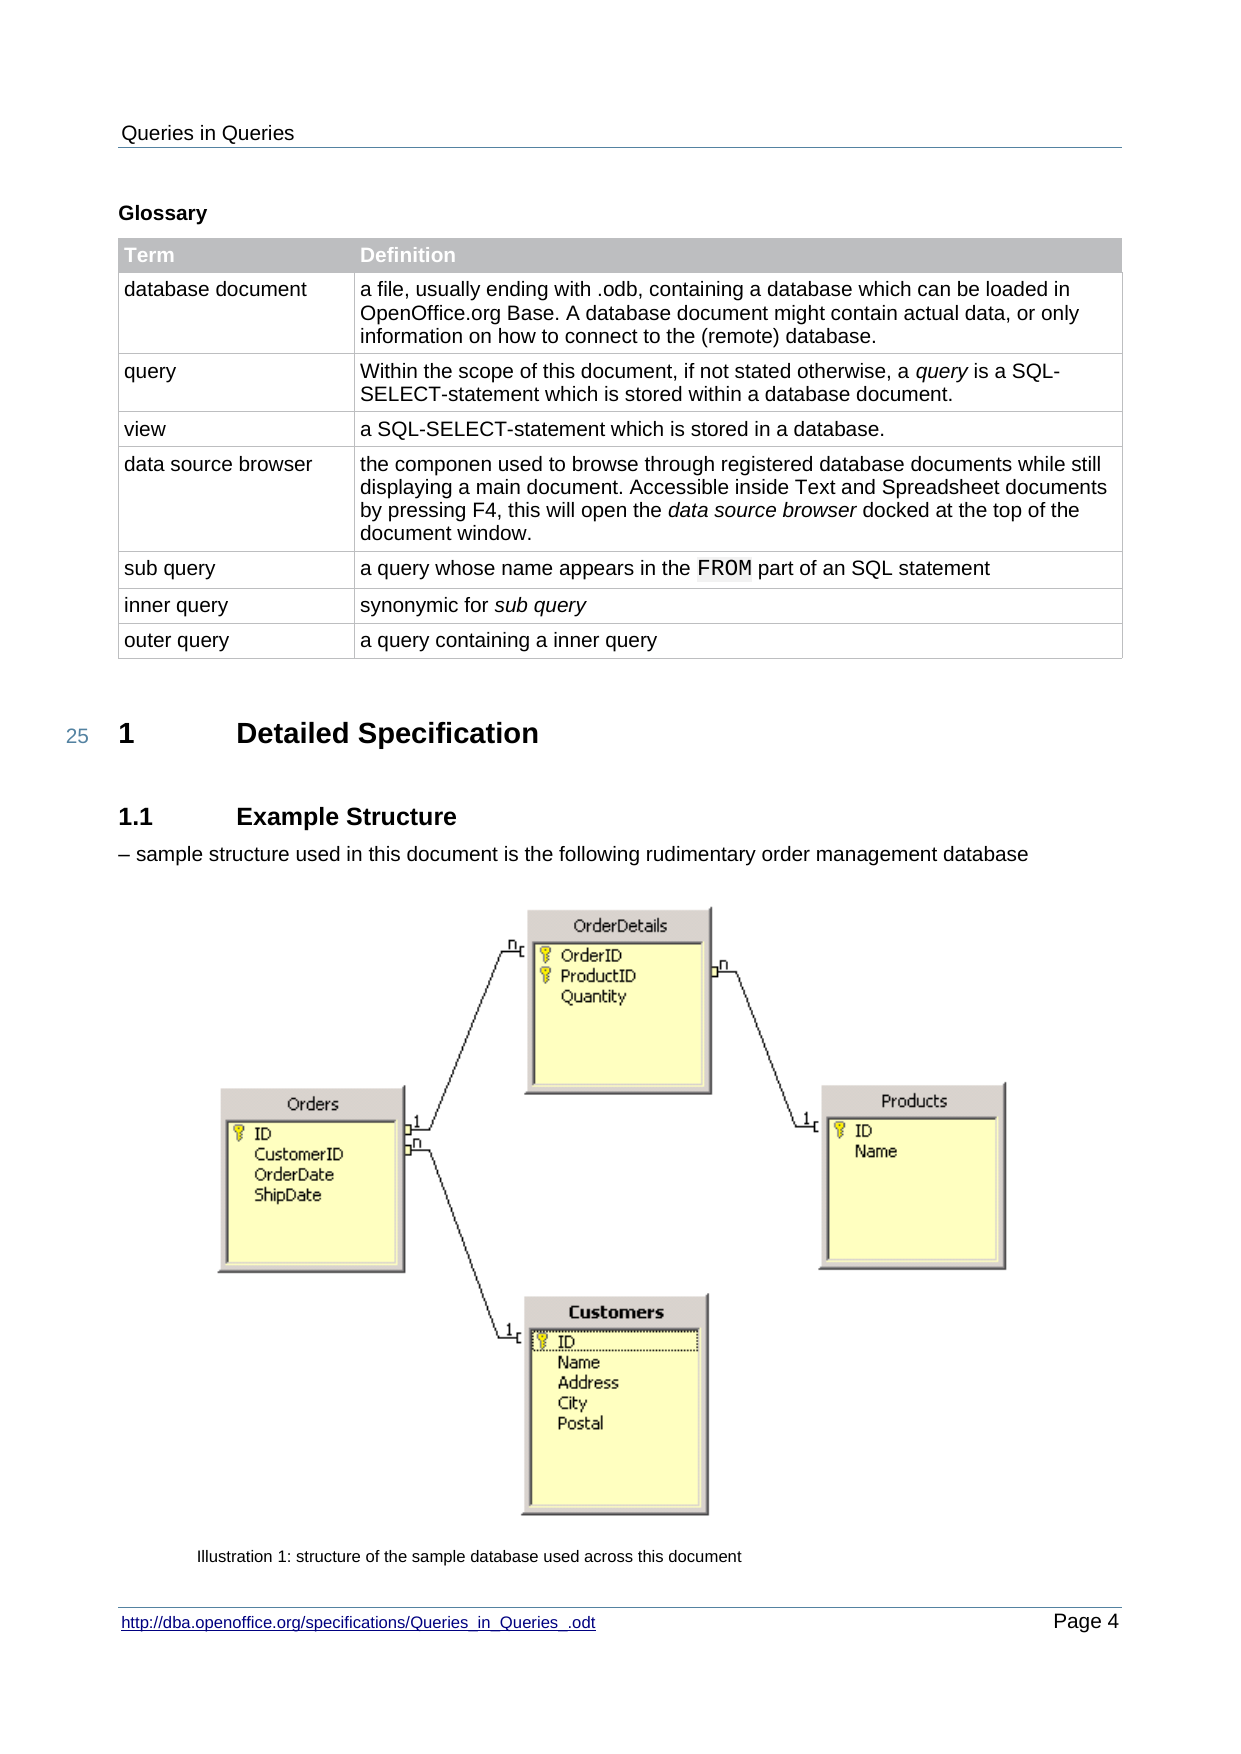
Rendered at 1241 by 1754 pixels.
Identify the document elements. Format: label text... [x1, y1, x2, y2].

table_cell a SQL-SELECT-statement which is stored in a database. [355, 412, 1122, 446]
table_cell a query containing a inner query [355, 624, 1122, 658]
table_header Definition [354, 238, 1122, 272]
table_cell sub query [119, 552, 354, 588]
subtitle Example Structure [118, 803, 1122, 831]
table_cell a file, usually ending with .odb, containing a database which can be loaded in OpenOffice.org Base. A database document might contain actual data, or only information on how to connect to the (remote) database. [355, 273, 1122, 353]
table_cell data source browser [119, 447, 354, 551]
table_header Term [118, 238, 354, 272]
text Illustration 1: structure of the sample database used across this document [197, 1547, 1043, 1566]
list sample structure used in this document is the following rudimentary order management database [118, 842, 1122, 866]
subtitle Glossary [118, 202, 1122, 225]
table_cell outer query [119, 624, 354, 658]
picture [196, 890, 1044, 1547]
table_cell inner query [119, 589, 354, 623]
table_cell Within the scope of this document, if not stated otherwise, a query is a SQL-SELECT-statement which is stored within a database document. [355, 354, 1122, 411]
table_cell database document [119, 273, 354, 353]
table_cell a query whose name appears in the FROM part of an SQL statement [355, 552, 1122, 588]
table_cell view [119, 412, 354, 446]
table_cell the componen used to browse through registered database documents while still displaying a main document. Accessible inside Text and Spreadsheet documents by pressing F4, this will open the data source browser docked at the top of the document window. [355, 447, 1122, 551]
subtitle Detailed Specification [118, 717, 1122, 749]
table_cell synonymic for sub query [355, 589, 1122, 623]
table_cell query [119, 354, 354, 411]
